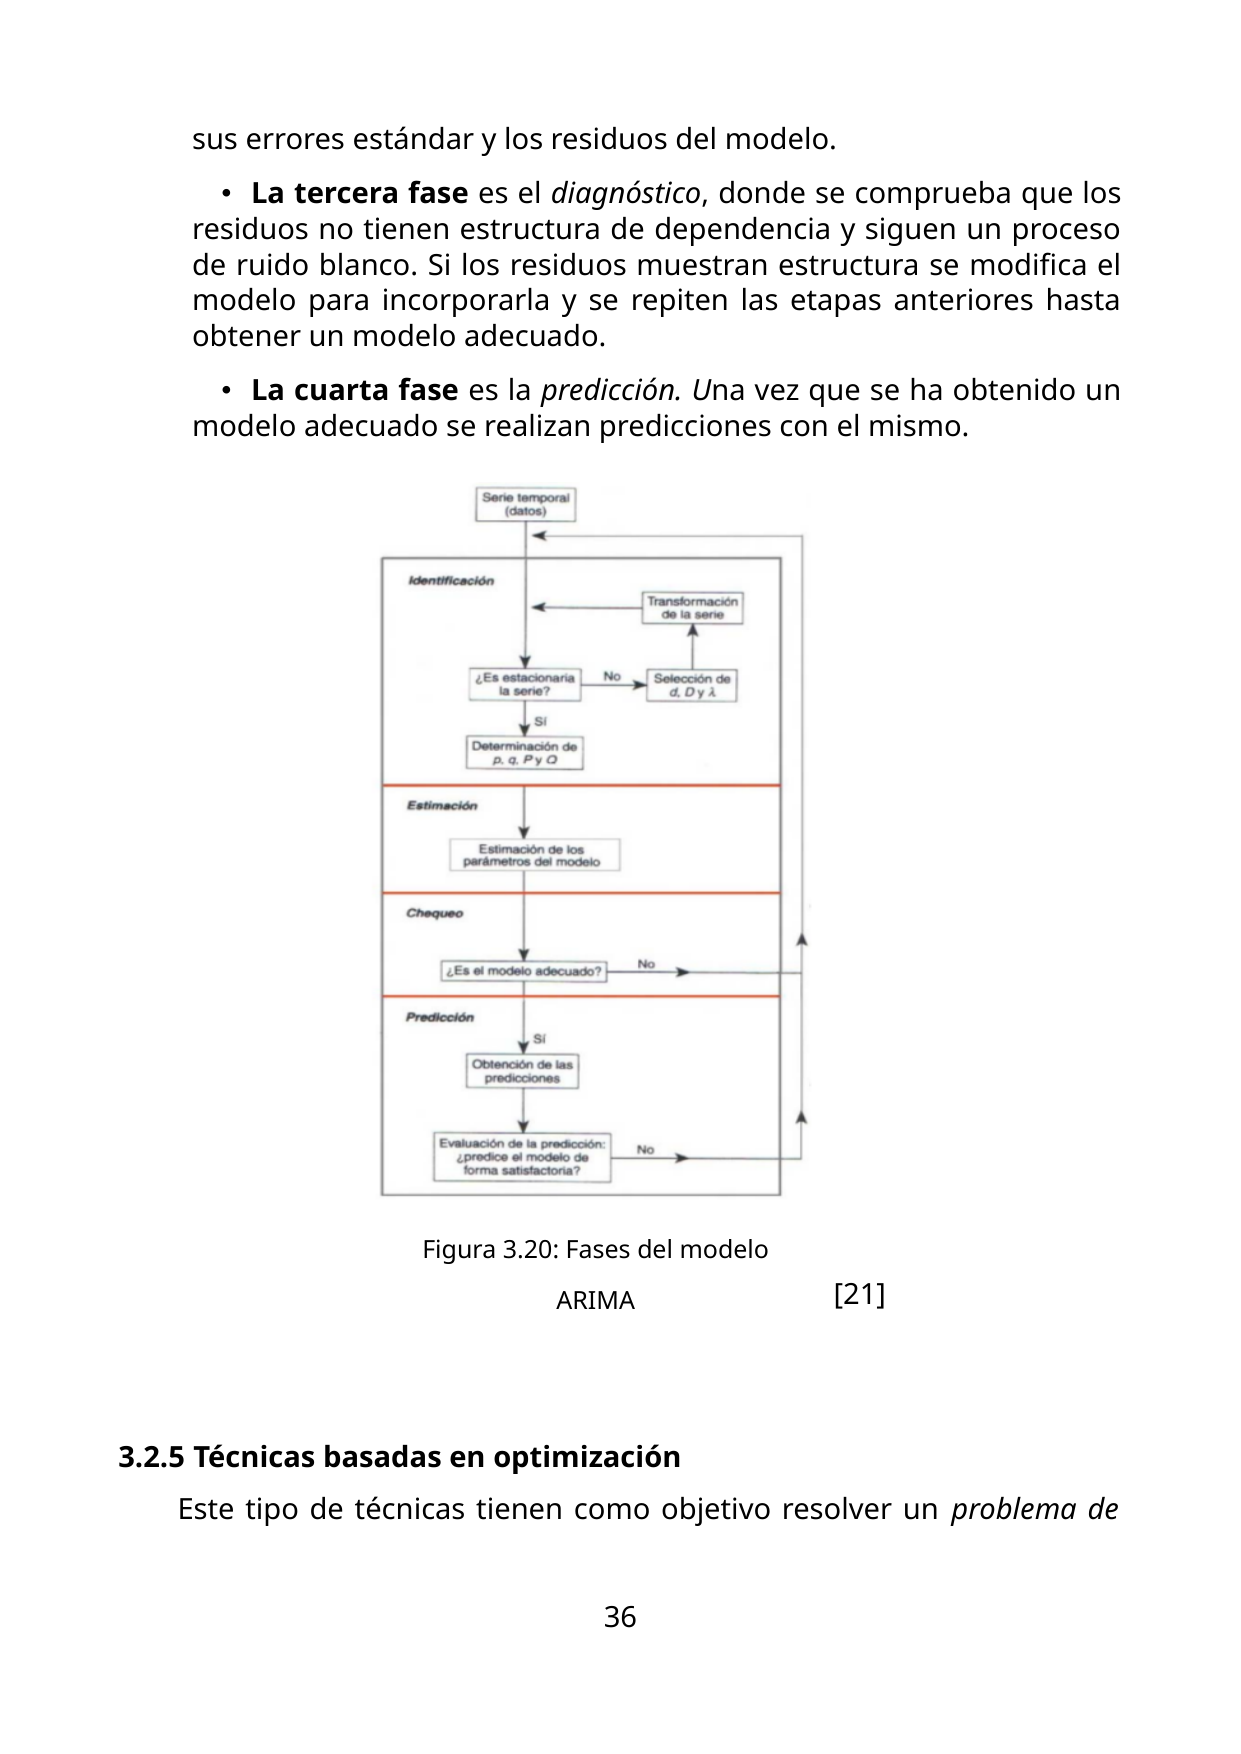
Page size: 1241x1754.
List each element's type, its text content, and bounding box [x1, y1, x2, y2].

list La tercera fase es el diagnóstico, donde se comprueba que los residuos no tienen estructura de dependencia y siguen un proceso de ruido blanco. Si los residuos muestran estructura se modifica el modelo para incorporarla y se repiten las etapas anteriores hasta obtener un modelo adecuado. [162, 172, 1122, 355]
text [118, 1274, 382, 1313]
text Figura 3.20: Fases del modelo ARIMA [382, 1215, 809, 1317]
list sus errores estándar y los residuos del modelo. [162, 118, 1122, 158]
text Este tipo de técnicas tienen como objetivo resolver un problema de [118, 1489, 1122, 1528]
list La cuarta fase es la predicción. Una vez que se ha obtenido un modelo adecuado se realizan predicciones con el mismo. [162, 369, 1122, 445]
subtitle Técnicas basadas en optimización [118, 1436, 1122, 1476]
picture [364, 482, 831, 1215]
text [21] [809, 1274, 1122, 1313]
